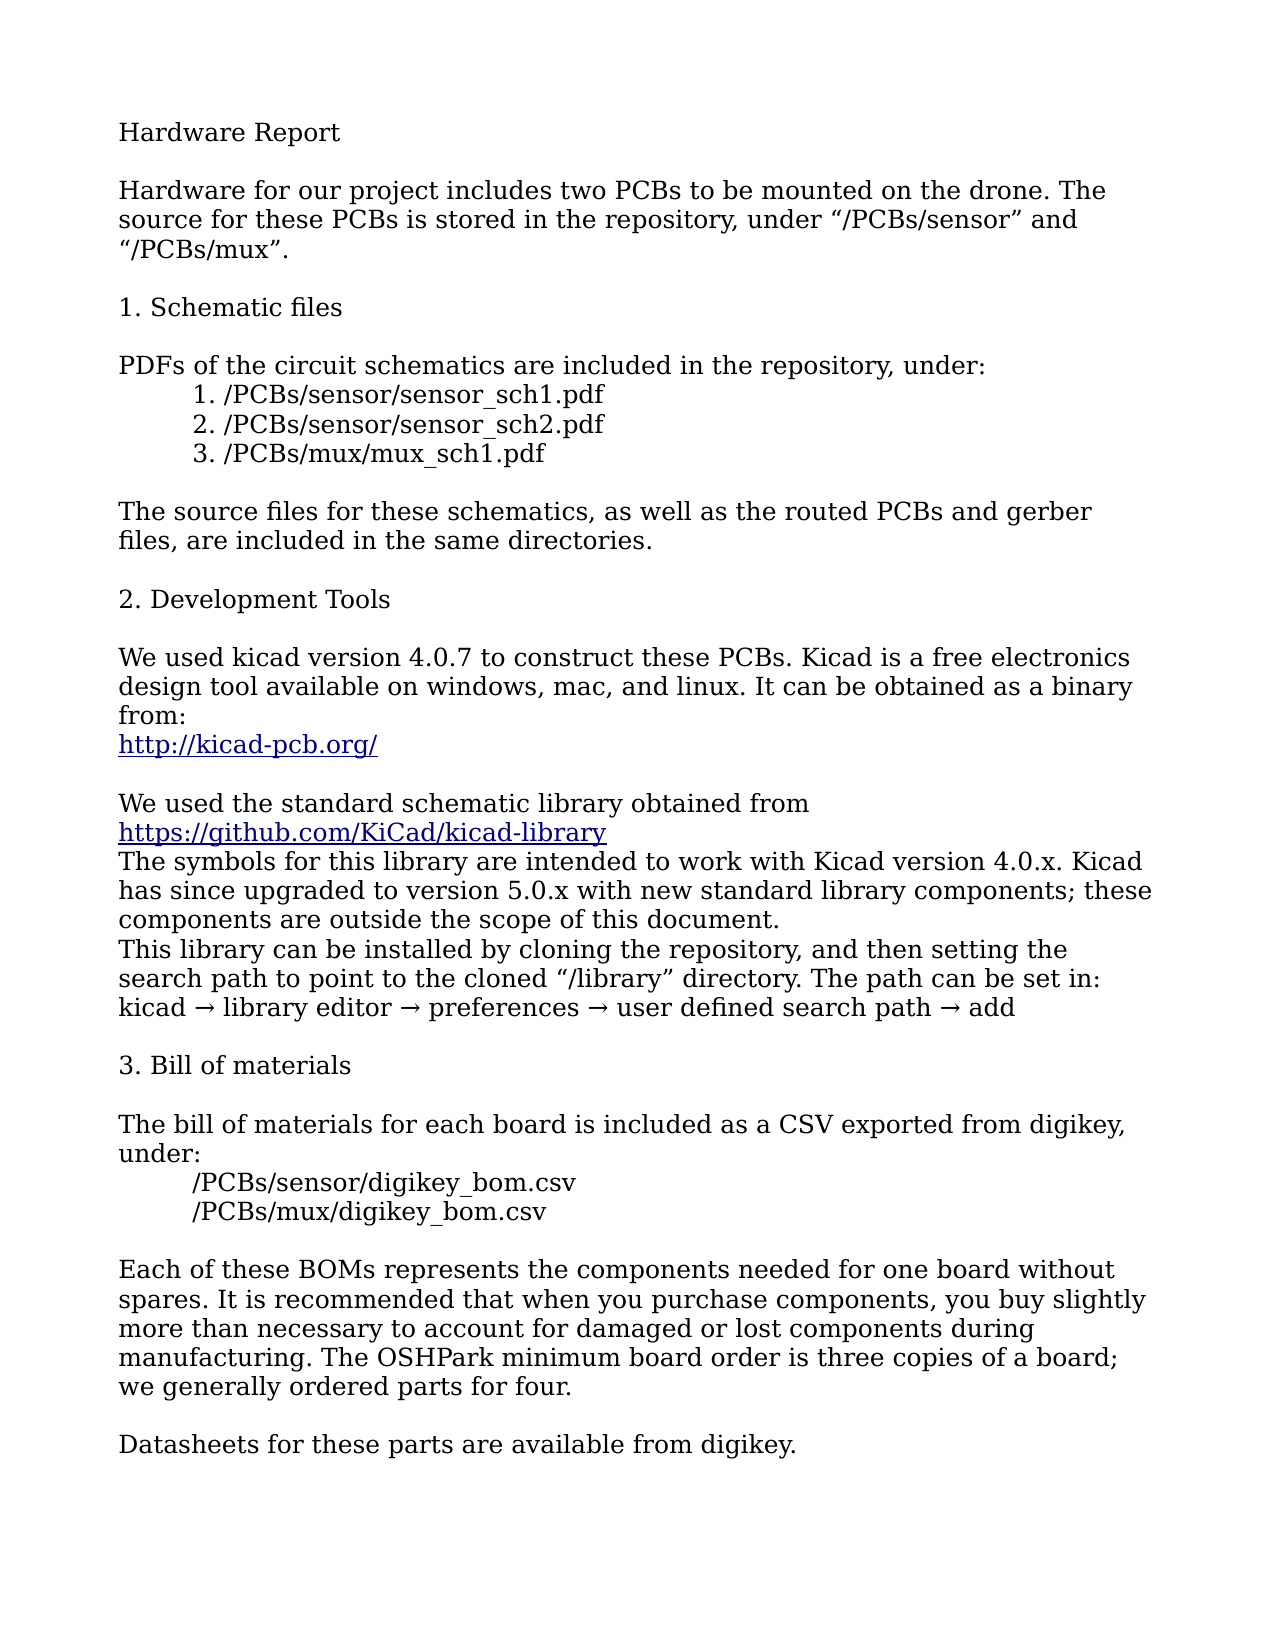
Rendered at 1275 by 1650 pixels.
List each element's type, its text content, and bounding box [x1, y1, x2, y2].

text 3. Bill of materials [118, 1051, 1157, 1081]
text Each of these BOMs represents the components needed for one board without spares. It is recommended that when you purchase components, you buy slightly more than necessary to account for damaged or lost components during manufacturing. The OSHPark minimum board order is three copies of a board; we generally ordered parts for four. [118, 1256, 1157, 1401]
text Datasheets for these parts are available from digikey. [118, 1431, 1157, 1460]
text The bill of materials for each board is included as a CSV exported from digikey, under: [118, 1110, 1157, 1168]
text 1. /PCBs/sensor/sensor_sch1.pdf [118, 381, 1157, 410]
text kicad → library editor → preferences → user defined search path → add [118, 993, 1157, 1022]
text /PCBs/mux/digikey_bom.csv [118, 1197, 1157, 1226]
text 2. /PCBs/sensor/sensor_sch2.pdf [118, 410, 1157, 439]
text https://github.com/KiCad/kicad-library [118, 818, 1157, 847]
text /PCBs/sensor/digikey_bom.csv [118, 1168, 1157, 1197]
text Hardware for our project includes two PCBs to be mounted on the drone. The source for these PCBs is stored in the repository, under “/PCBs/sensor” and “/PCBs/mux”. [118, 176, 1157, 264]
text http://kicad-pcb.org/ [118, 731, 1157, 760]
text We used kicad version 4.0.7 to construct these PCBs. Kicad is a free electronics design tool available on windows, mac, and linux. It can be obtained as a binary from: [118, 643, 1157, 731]
text PDFs of the circuit schematics are included in the repository, under: [118, 351, 1157, 381]
text This library can be installed by cloning the repository, and then setting the search path to point to the cloned “/library” directory. The path can be set in: [118, 935, 1157, 993]
text The symbols for this library are intended to work with Kicad version 4.0.x. Kicad has since upgraded to version 5.0.x with new standard library components; these components are outside the scope of this document. [118, 847, 1157, 935]
text 3. /PCBs/mux/mux_sch1.pdf [118, 439, 1157, 468]
text Hardware Report [118, 118, 1157, 147]
text 2. Development Tools [118, 585, 1157, 614]
text The source files for these schematics, as well as the routed PCBs and gerber files, are included in the same directories. [118, 497, 1157, 556]
text We used the standard schematic library obtained from [118, 789, 1157, 818]
text 1. Schematic files [118, 293, 1157, 322]
